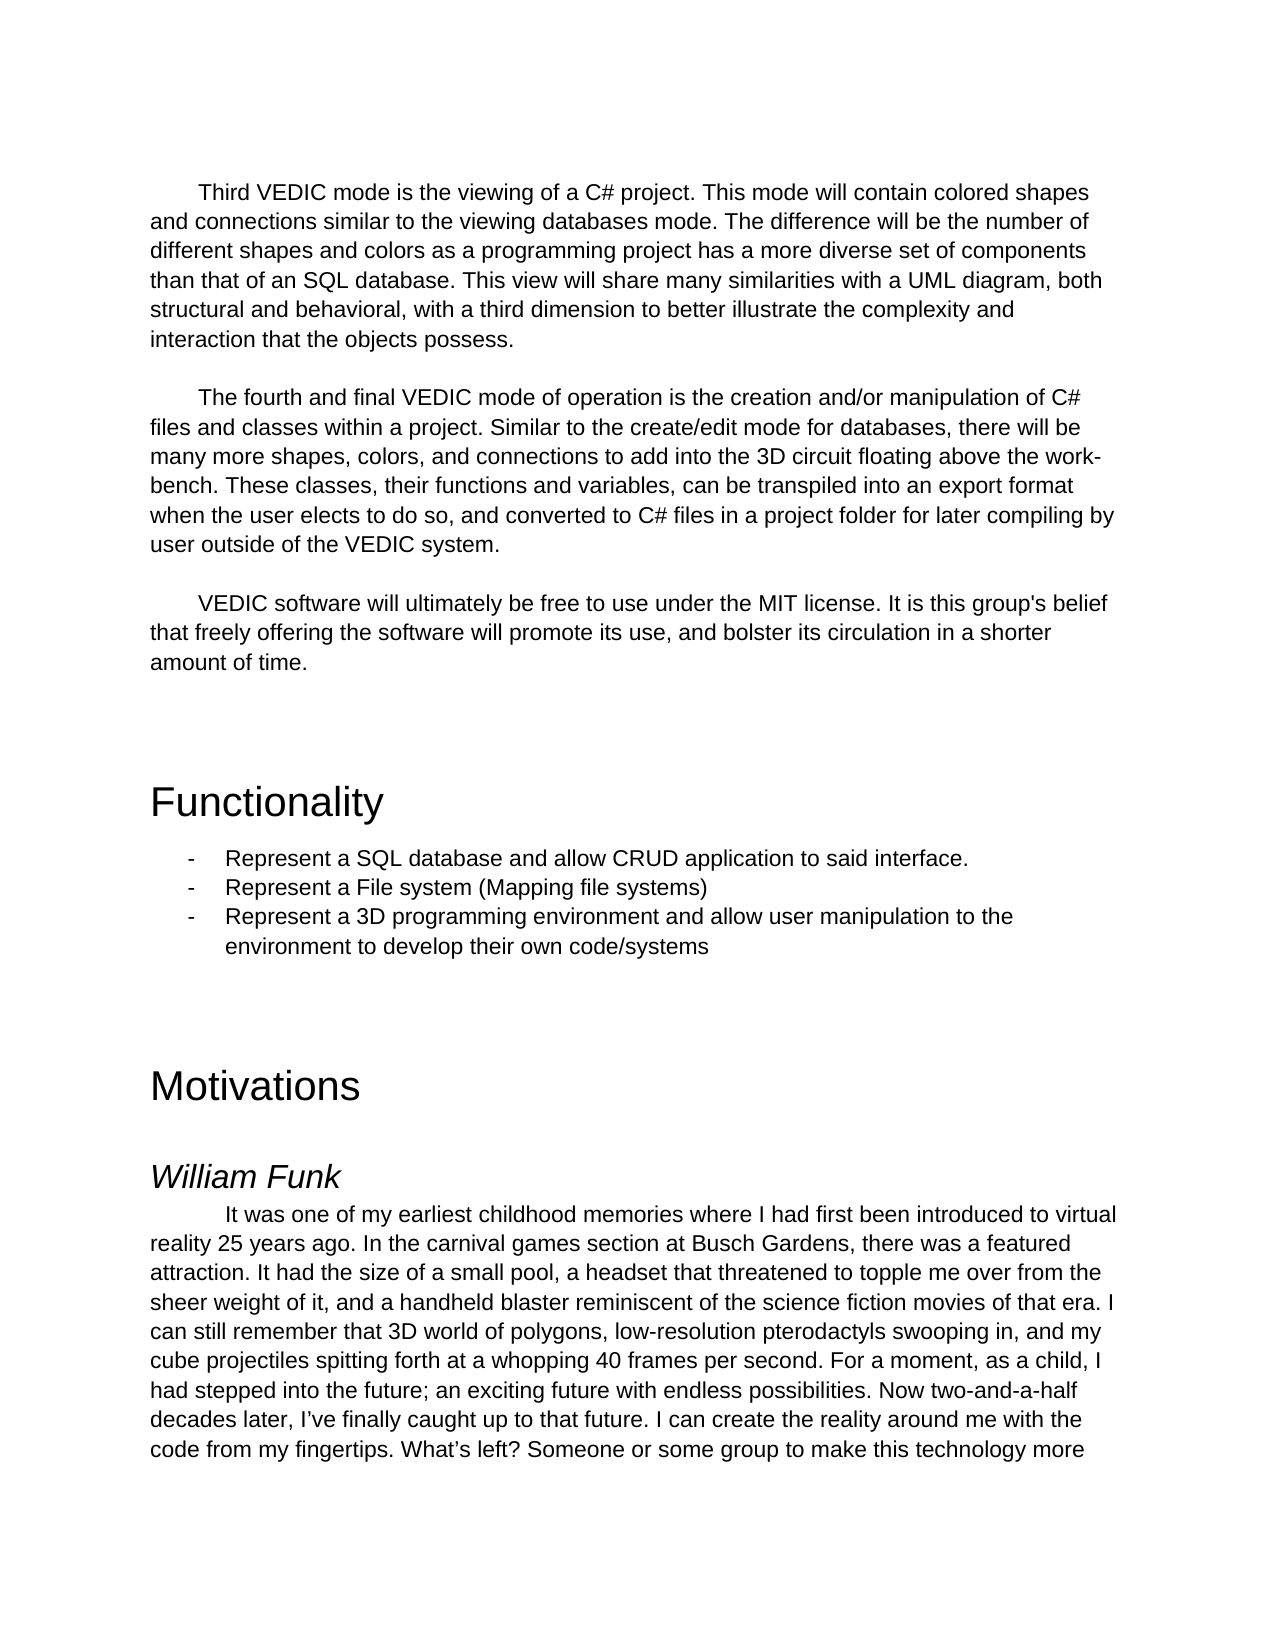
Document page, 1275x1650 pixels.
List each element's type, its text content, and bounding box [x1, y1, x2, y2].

text The fourth and final VEDIC mode of operation is the creation and/or manipulation of C# files and classes within a project. Similar to the create/edit mode for databases, there will be many more shapes, colors, and connections to add into the 3D circuit floating above the work-bench. These classes, their functions and variables, can be transpiled into an export format when the user elects to do so, and converted to C# files in a project folder for later compiling by user outside of the VEDIC system. [150, 385, 1125, 557]
list Represent a File system (Mapping file systems) [187, 874, 1125, 900]
subtitle William Funk [150, 1158, 1125, 1196]
subtitle Motivations [150, 1063, 1125, 1110]
text Third VEDIC mode is the viewing of a C# project. This mode will contain colored shapes and connections similar to the viewing databases mode. The difference will be the number of different shapes and colors as a programming project has a more diverse set of components than that of an SQL database. This view will share many similarities with a UML diagram, both structural and behavioral, with a third dimension to better illustrate the complexity and interaction that the objects possess. [150, 179, 1125, 352]
list Represent a 3D programming environment and allow user manipulation to the environment to develop their own code/systems [187, 904, 1125, 959]
text VEDIC software will ultimately be free to use under the MIT license. It is this group's belief that freely offering the software will promote its use, and bolster its circulation in a shorter amount of time. [150, 591, 1125, 675]
list Represent a SQL database and allow CRUD application to said interface. [187, 845, 1125, 871]
text It was one of my earliest childhood memories where I had first been introduced to virtual reality 25 years ago. In the carnival games section at Busch Gardens, there was a featured attraction. It had the size of a small pool, a headset that threatened to topple me over from the sheer weight of it, and a handheld blaster reminiscent of the science fiction movies of that era. I can still remember that 3D world of polygons, low-resolution pterodactyls swooping in, and my cube projectiles spitting forth at a whopping 40 frames per second. For a moment, as a child, I had stepped into the future; an exciting future with endless possibilities. Now two-and-a-half decades later, I’ve finally caught up to that future. I can create the reality around me with the code from my fingertips. What’s left? Someone or some group to make this technology more [150, 1201, 1125, 1462]
subtitle Functionality [150, 779, 1125, 826]
